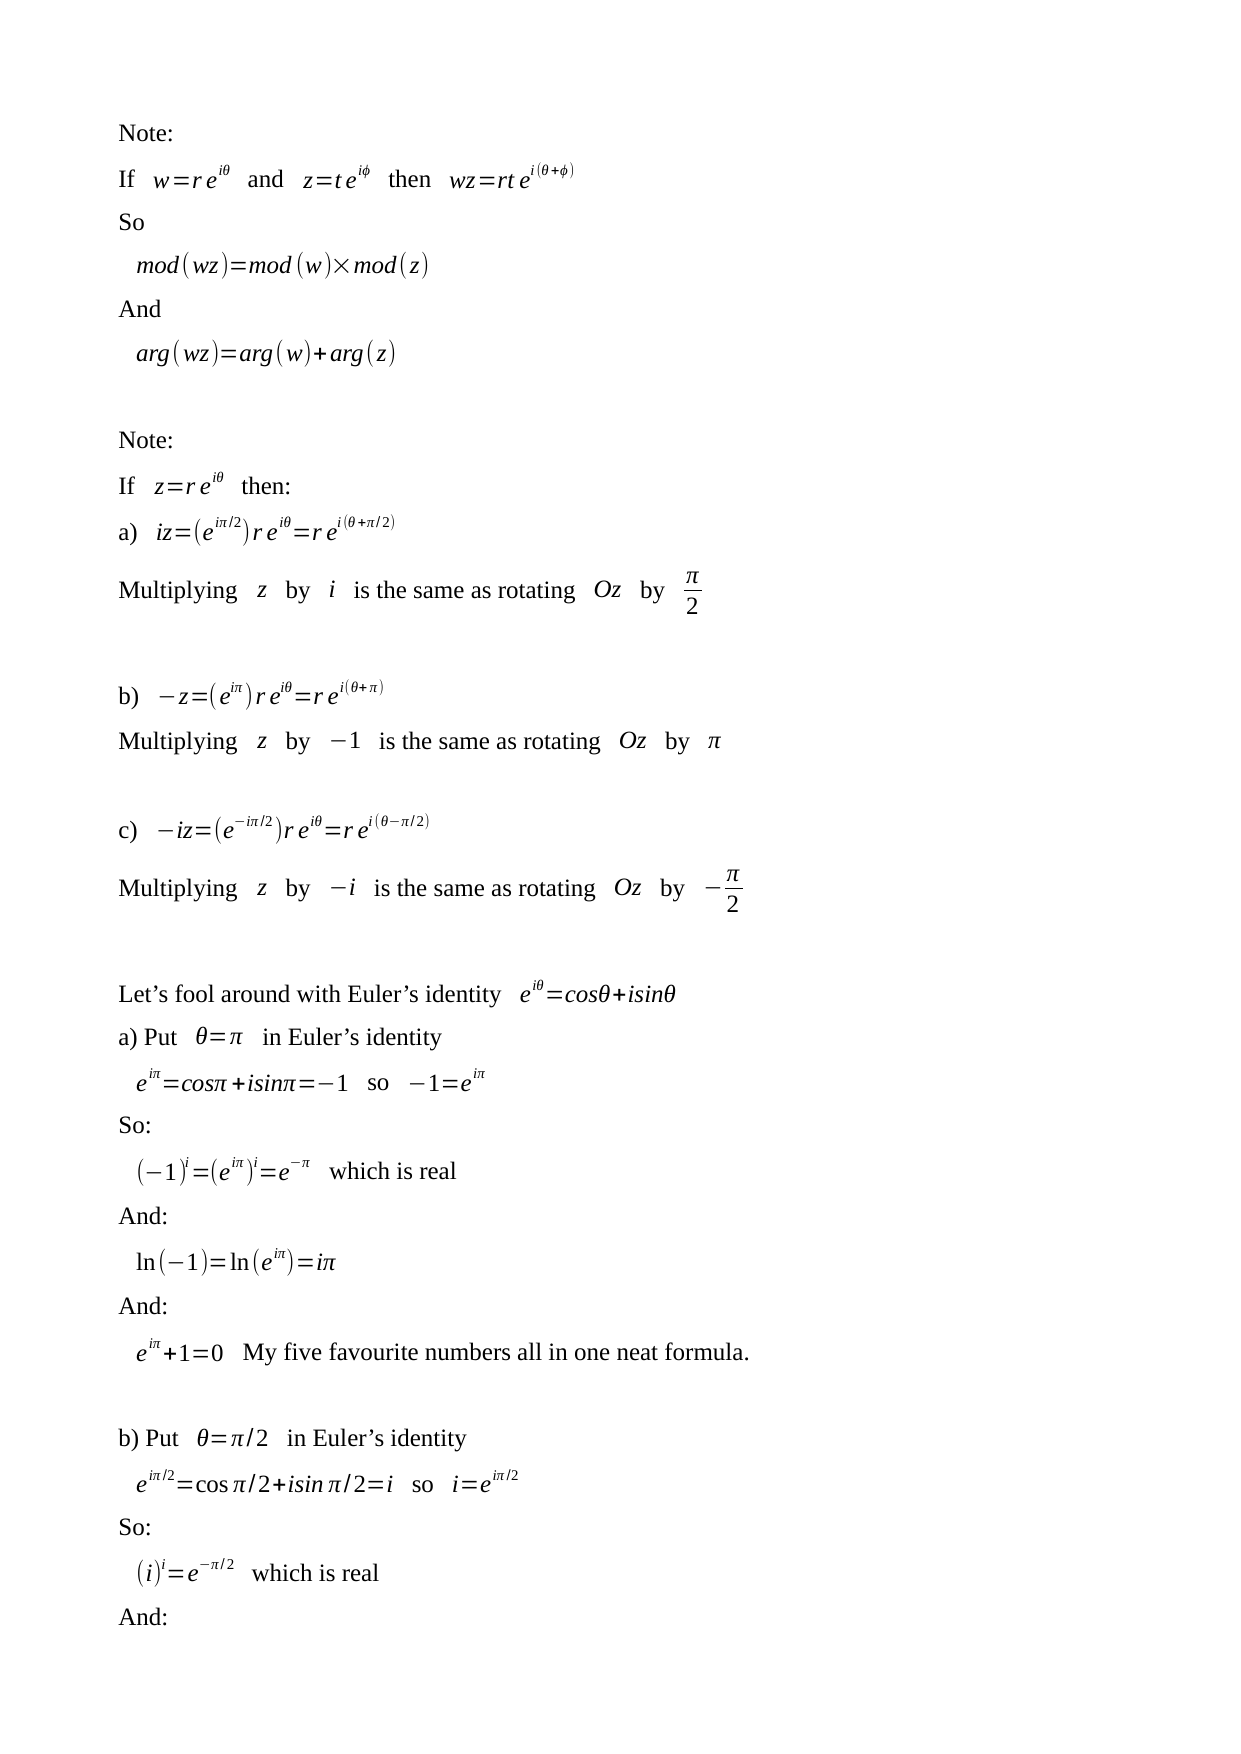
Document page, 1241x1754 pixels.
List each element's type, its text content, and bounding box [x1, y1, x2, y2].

text Multiplyingbyis the same as rotatingby [118, 860, 1122, 919]
text so [118, 1466, 1122, 1498]
text So: [118, 1512, 1122, 1541]
text And: [118, 1602, 1122, 1631]
text a) Putin Euler’s identity [118, 1022, 1122, 1051]
text which is real [118, 1154, 1122, 1187]
text Note: [118, 425, 1122, 454]
text Let’s fool around with Euler’s identity [118, 976, 1122, 1007]
text And: [118, 1201, 1122, 1230]
text b) [118, 678, 1122, 711]
text Note: [118, 118, 1122, 147]
text My five favourite numbers all in one neat formula. [118, 1334, 1122, 1366]
text which is real [118, 1555, 1122, 1588]
text a) [118, 514, 1122, 547]
text Multiplyingbyis the same as rotatingby [118, 562, 1122, 621]
text Multiplyingbyis the same as rotatingby [118, 726, 1122, 754]
text c) [118, 812, 1122, 845]
text Ifandthen [118, 161, 1122, 193]
text Ifthen: [118, 468, 1122, 499]
text So: [118, 1111, 1122, 1139]
text so [118, 1065, 1122, 1096]
text And: [118, 1291, 1122, 1320]
text b) Putin Euler’s identity [118, 1423, 1122, 1452]
text So [118, 207, 1122, 236]
text And [118, 294, 1122, 323]
